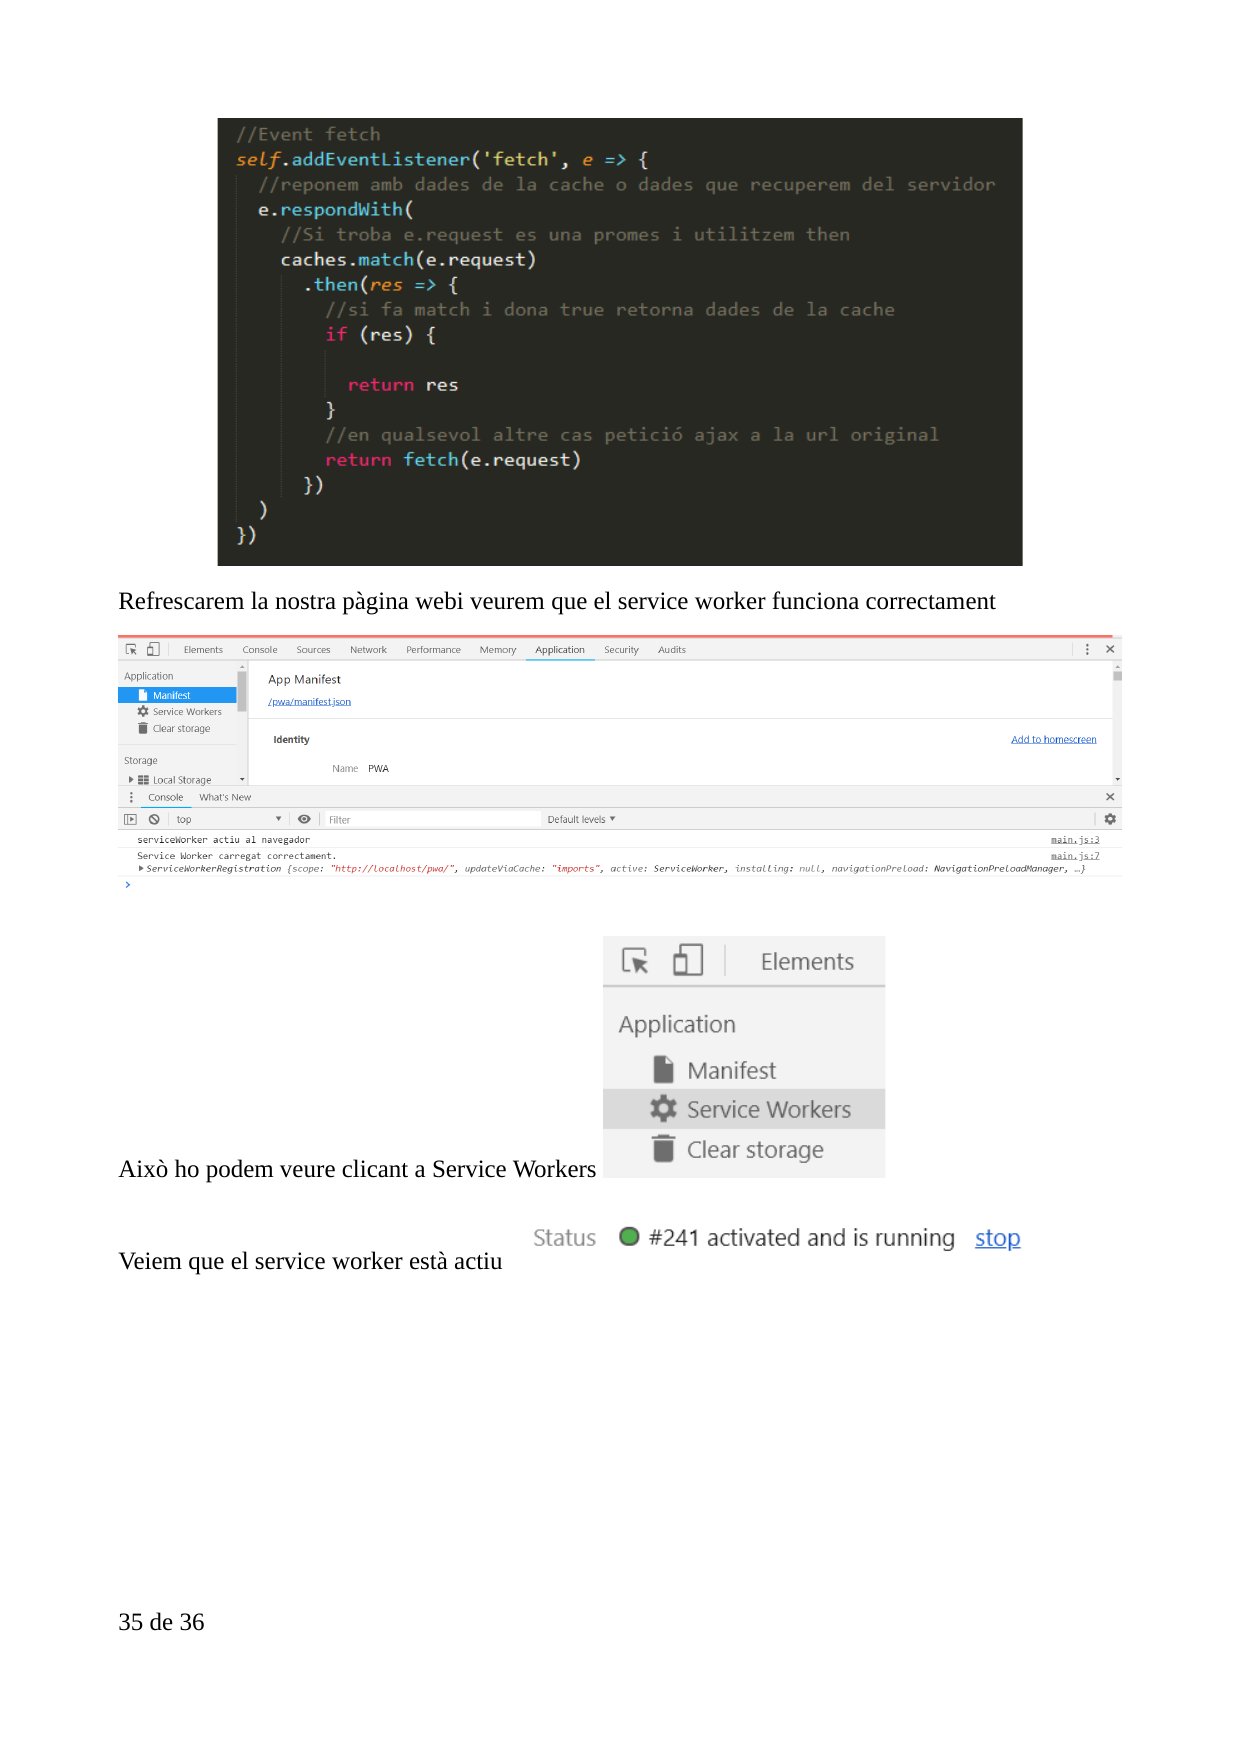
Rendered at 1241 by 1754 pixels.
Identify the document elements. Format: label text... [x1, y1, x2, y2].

picture [603, 936, 886, 1178]
text Refrescarem la nostra pàgina webi veurem que el service worker funciona correctament [118, 586, 1122, 615]
text Veiem que el service worker està actiu [118, 1203, 1122, 1275]
text Això ho podem veure clicant a Service Workers [118, 936, 1122, 1183]
picture [508, 1203, 1059, 1270]
picture [217, 118, 1023, 566]
picture [118, 635, 1123, 916]
